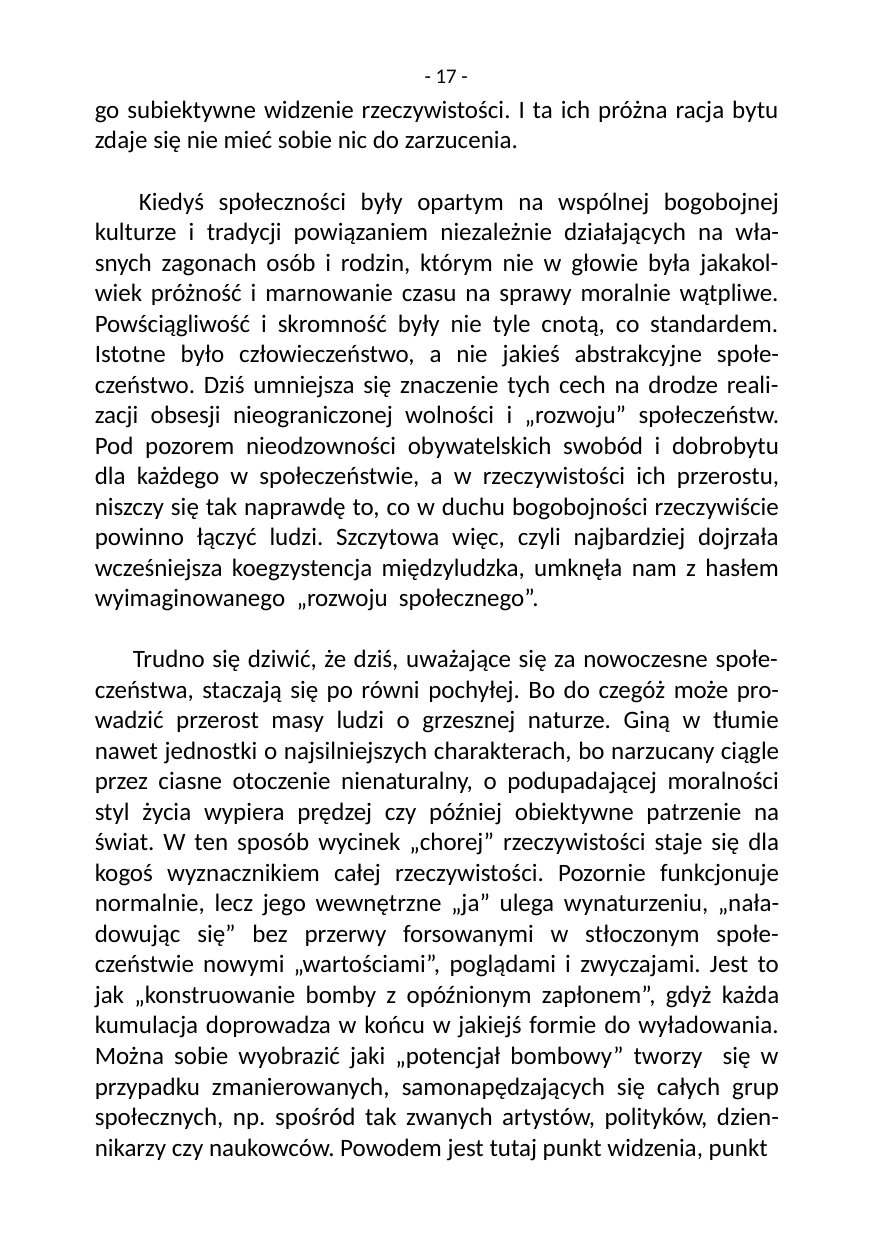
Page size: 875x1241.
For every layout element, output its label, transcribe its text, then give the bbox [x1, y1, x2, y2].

text Kiedyś społeczności były opartym na wspólnej bogobojnej kulturze i tradycji powiązaniem niezależnie działających na wła-snych zagonach osób i rodzin, którym nie w głowie była jakakol- wiek próżność i marnowanie czasu na sprawy moralnie wątpliwe. Powściągliwość i skromność były nie tyle cnotą, co standardem. Istotne było człowieczeństwo, a nie jakieś abstrakcyjne społe-czeństwo. Dziś umniejsza się znaczenie tych cech na drodze reali-zacji obsesji nieograniczonej wolności i „rozwoju” społeczeństw. Pod pozorem nieodzowności obywatelskich swobód i dobrobytu dla każdego w społeczeństwie, a w rzeczywistości ich przerostu, niszczy się tak naprawdę to, co w duchu bogobojności rzeczywiście powinno łączyć ludzi. Szczytowa więc, czyli najbardziej dojrzała wcześniejsza koegzystencja międzyludzka, umknęła nam z hasłem wyimaginowanego „rozwoju społecznego”. [94, 186, 779, 613]
text go subiektywne widzenie rzeczywistości. I ta ich próżna racja bytu zdaje się nie mieć sobie nic do zarzucenia. [94, 94, 779, 155]
text Trudno się dziwić, że dziś, uważające się za nowoczesne społe-czeństwa, staczają się po równi pochyłej. Bo do czegóż może pro-wadzić przerost masy ludzi o grzesznej naturze. Giną w tłumie nawet jednostki o najsilniejszych charakterach, bo narzucany ciągle przez ciasne otoczenie nienaturalny, o podupadającej moralności styl życia wypiera prędzej czy później obiektywne patrzenie na świat. W ten sposób wycinek „chorej” rzeczywistości staje się dla kogoś wyznacznikiem całej rzeczywistości. Pozornie funkcjonuje normalnie, lecz jego wewnętrzne „ja” ulega wynaturzeniu, „nała-dowując się” bez przerwy forsowanymi w stłoczonym społe-czeństwie nowymi „wartościami”, poglądami i zwyczajami. Jest to jak „konstruowanie bomby z opóźnionym zapłonem”, gdyż każda kumulacja doprowadza w końcu w jakiejś formie do wyładowania. Można sobie wyobrazić jaki „potencjał bombowy” tworzy się w przypadku zmanierowanych, samonapędzających się całych grup społecznych, np. spośród tak zwanych artystów, polityków, dzien-nikarzy czy naukowców. Powodem jest tutaj punkt widzenia, punkt [94, 643, 779, 1162]
text - 17 - [94, 59, 797, 89]
